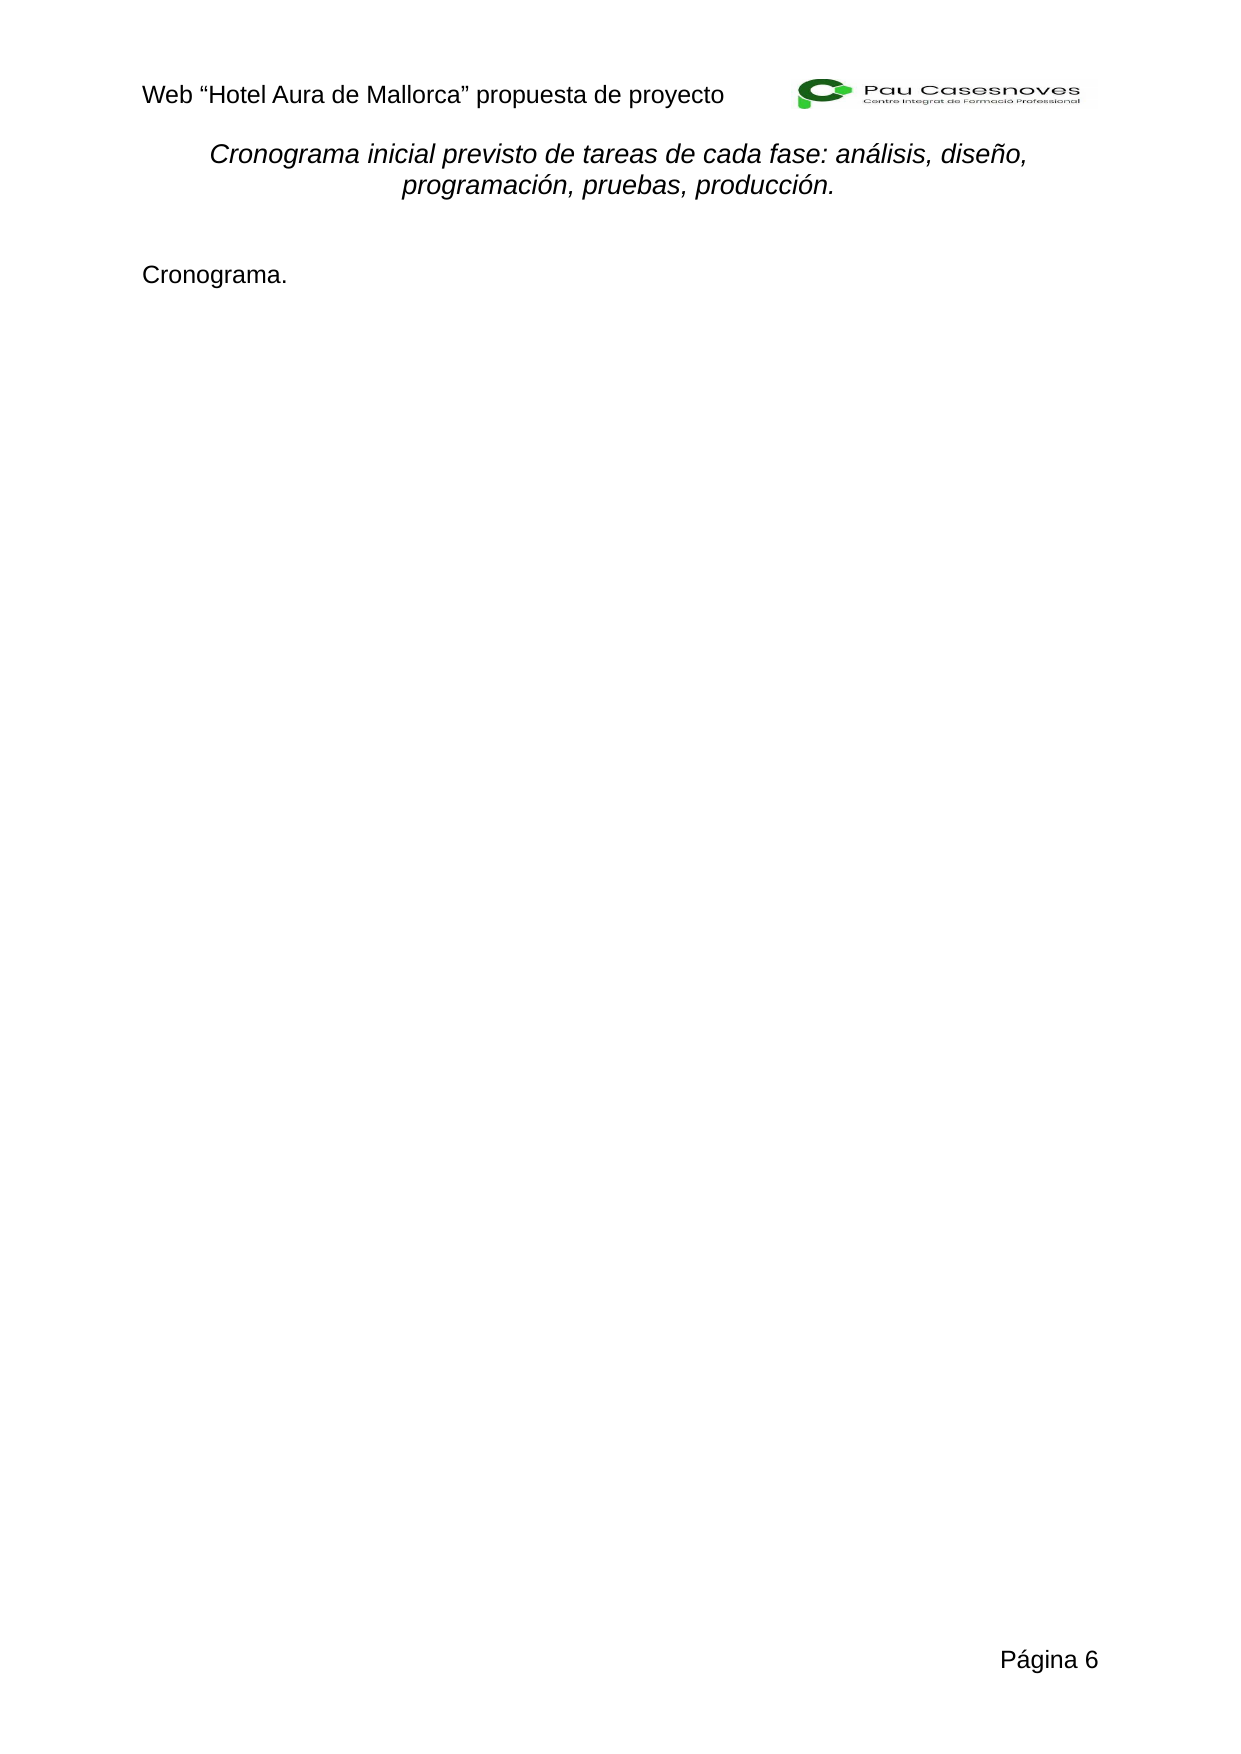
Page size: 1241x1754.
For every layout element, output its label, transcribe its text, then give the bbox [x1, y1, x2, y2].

picture [791, 79, 1099, 109]
text Cronograma. [142, 261, 1098, 289]
subtitle Cronograma inicial previsto de tareas de cada fase: análisis, diseño, programación, pruebas, producción. [142, 138, 1098, 200]
